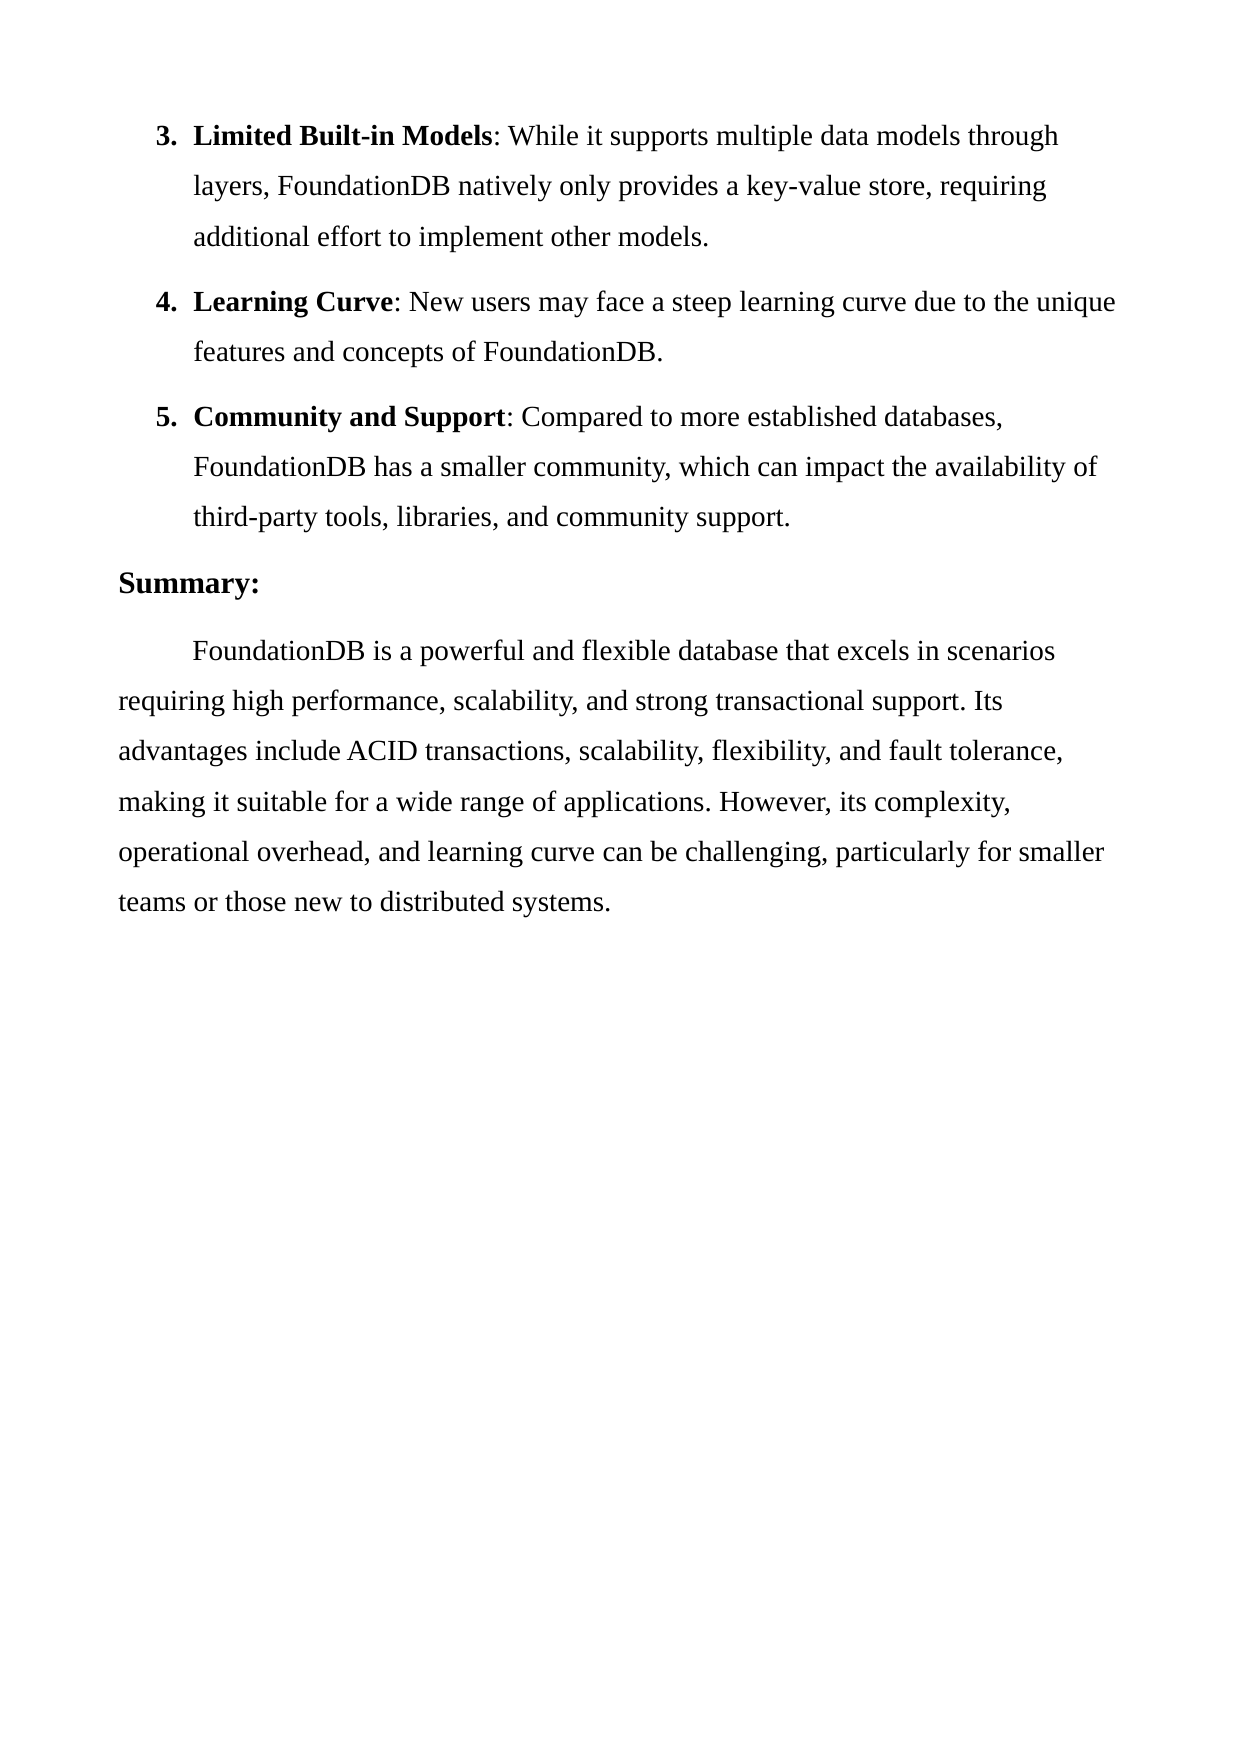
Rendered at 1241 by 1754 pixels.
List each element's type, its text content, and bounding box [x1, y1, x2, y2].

text FoundationDB is a powerful and flexible database that excels in scenarios requiring high performance, scalability, and strong transactional support. Its advantages include ACID transactions, scalability, flexibility, and fault tolerance, making it suitable for a wide range of applications. However, its complexity, operational overhead, and learning curve can be challenging, particularly for smaller teams or those new to distributed systems. [118, 633, 1122, 918]
list Learning Curve: New users may face a steep learning curve due to the unique features and concepts of FoundationDB. [156, 284, 1122, 367]
text Summary: [118, 564, 1122, 600]
list Community and Support: Compared to more established databases, FoundationDB has a smaller community, which can impact the availability of third-party tools, libraries, and community support. [156, 399, 1122, 533]
list Limited Built-in Models: While it supports multiple data models through layers, FoundationDB natively only provides a key-value store, requiring additional effort to implement other models. [156, 118, 1122, 252]
